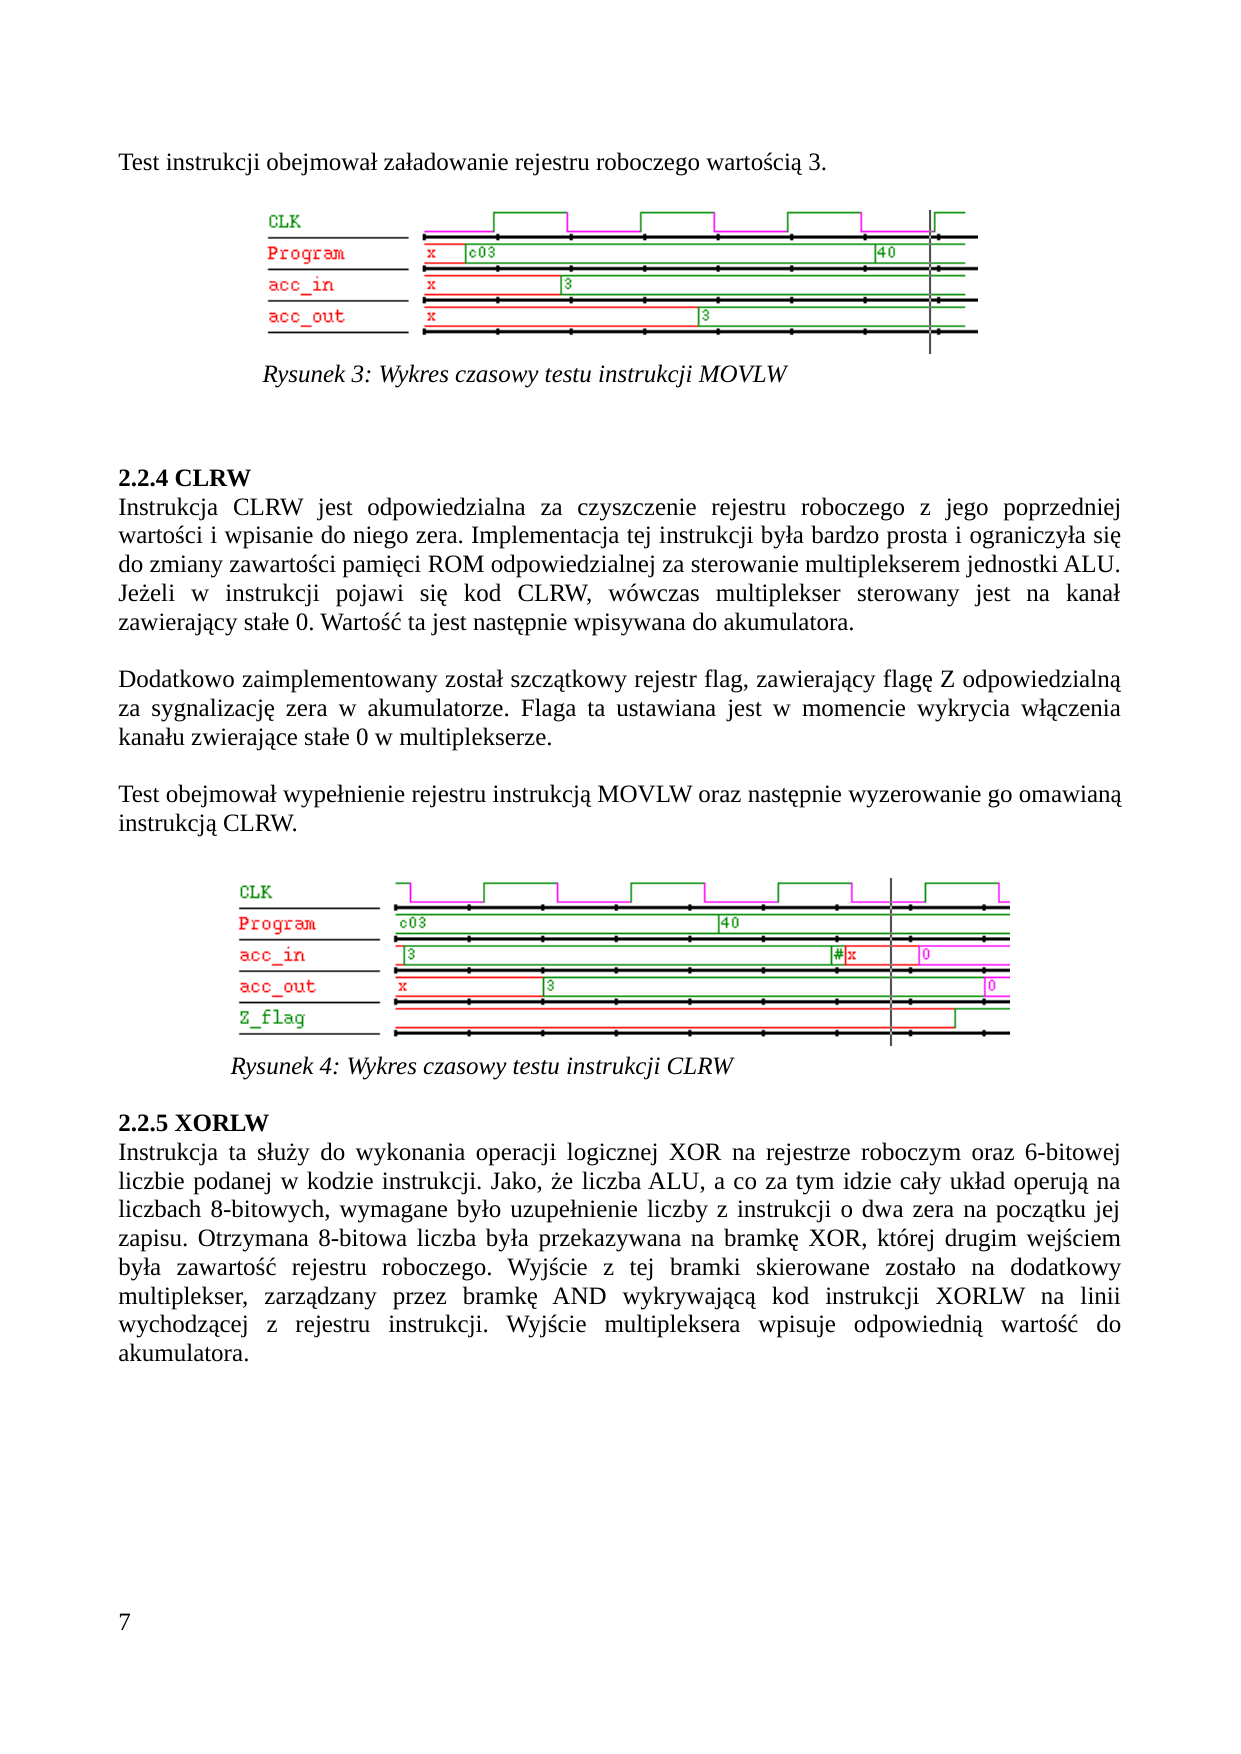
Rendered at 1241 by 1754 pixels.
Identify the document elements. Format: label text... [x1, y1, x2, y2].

text Instrukcja CLRW jest odpowiedzialna za czyszczenie rejestru roboczego z jego poprzedniej wartości i wpisanie do niego zera. Implementacja tej instrukcji była bardzo prosta i ograniczyła się do zmiany zawartości pamięci ROM odpowiedzialnej za sterowanie multiplekserem jednostki ALU. Jeżeli w instrukcji pojawi się kod CLRW, wówczas multiplekser sterowany jest na kanał zawierający stałe 0. Wartość ta jest następnie wpisywana do akumulatora. [118, 492, 1122, 636]
text 2.2.5 XORLW [118, 1108, 1122, 1137]
text Dodatkowo zaimplementowany został szczątkowy rejestr flag, zawierający flagę Z odpowiedzialną za sygnalizację zera w akumulatorze. Flaga ta ustawiana jest w momencie wykrycia włączenia kanału zwierające stałe 0 w multiplekserze. [118, 664, 1122, 751]
text Instrukcja ta służy do wykonania operacji logicznej XOR na rejestrze roboczym oraz 6-bitowej liczbie podanej w kodzie instrukcji. Jako, że liczba ALU, a co za tym idzie cały układ operują na liczbach 8-bitowych, wymagane było uzupełnienie liczby z instrukcji o dwa zera na początku jej zapisu. Otrzymana 8-bitowa liczba była przekazywana na bramkę XOR, której drugim wejściem była zawartość rejestru roboczego. Wyjście z tej bramki skierowane zostało na dodatkowy multiplekser, zarządzany przez bramkę AND wykrywającą kod instrukcji XORLW na linii wychodzącej z rejestru instrukcji. Wyjście multipleksera wpisuje odpowiednią wartość do akumulatora. [118, 1137, 1122, 1367]
picture [262, 210, 978, 354]
text 2.2.4 CLRW [118, 463, 1122, 492]
picture [230, 878, 1010, 1046]
text Test obejmował wypełnienie rejestru instrukcją MOVLW oraz następnie wyzerowanie go omawianą instrukcją CLRW. [118, 779, 1122, 837]
text Rysunek 3: Wykres czasowy testu instrukcji MOVLW [262, 354, 978, 388]
text Test instrukcji obejmował załadowanie rejestru roboczego wartością 3. [118, 147, 1122, 176]
text Rysunek 4: Wykres czasowy testu instrukcji CLRW [230, 1046, 1010, 1079]
